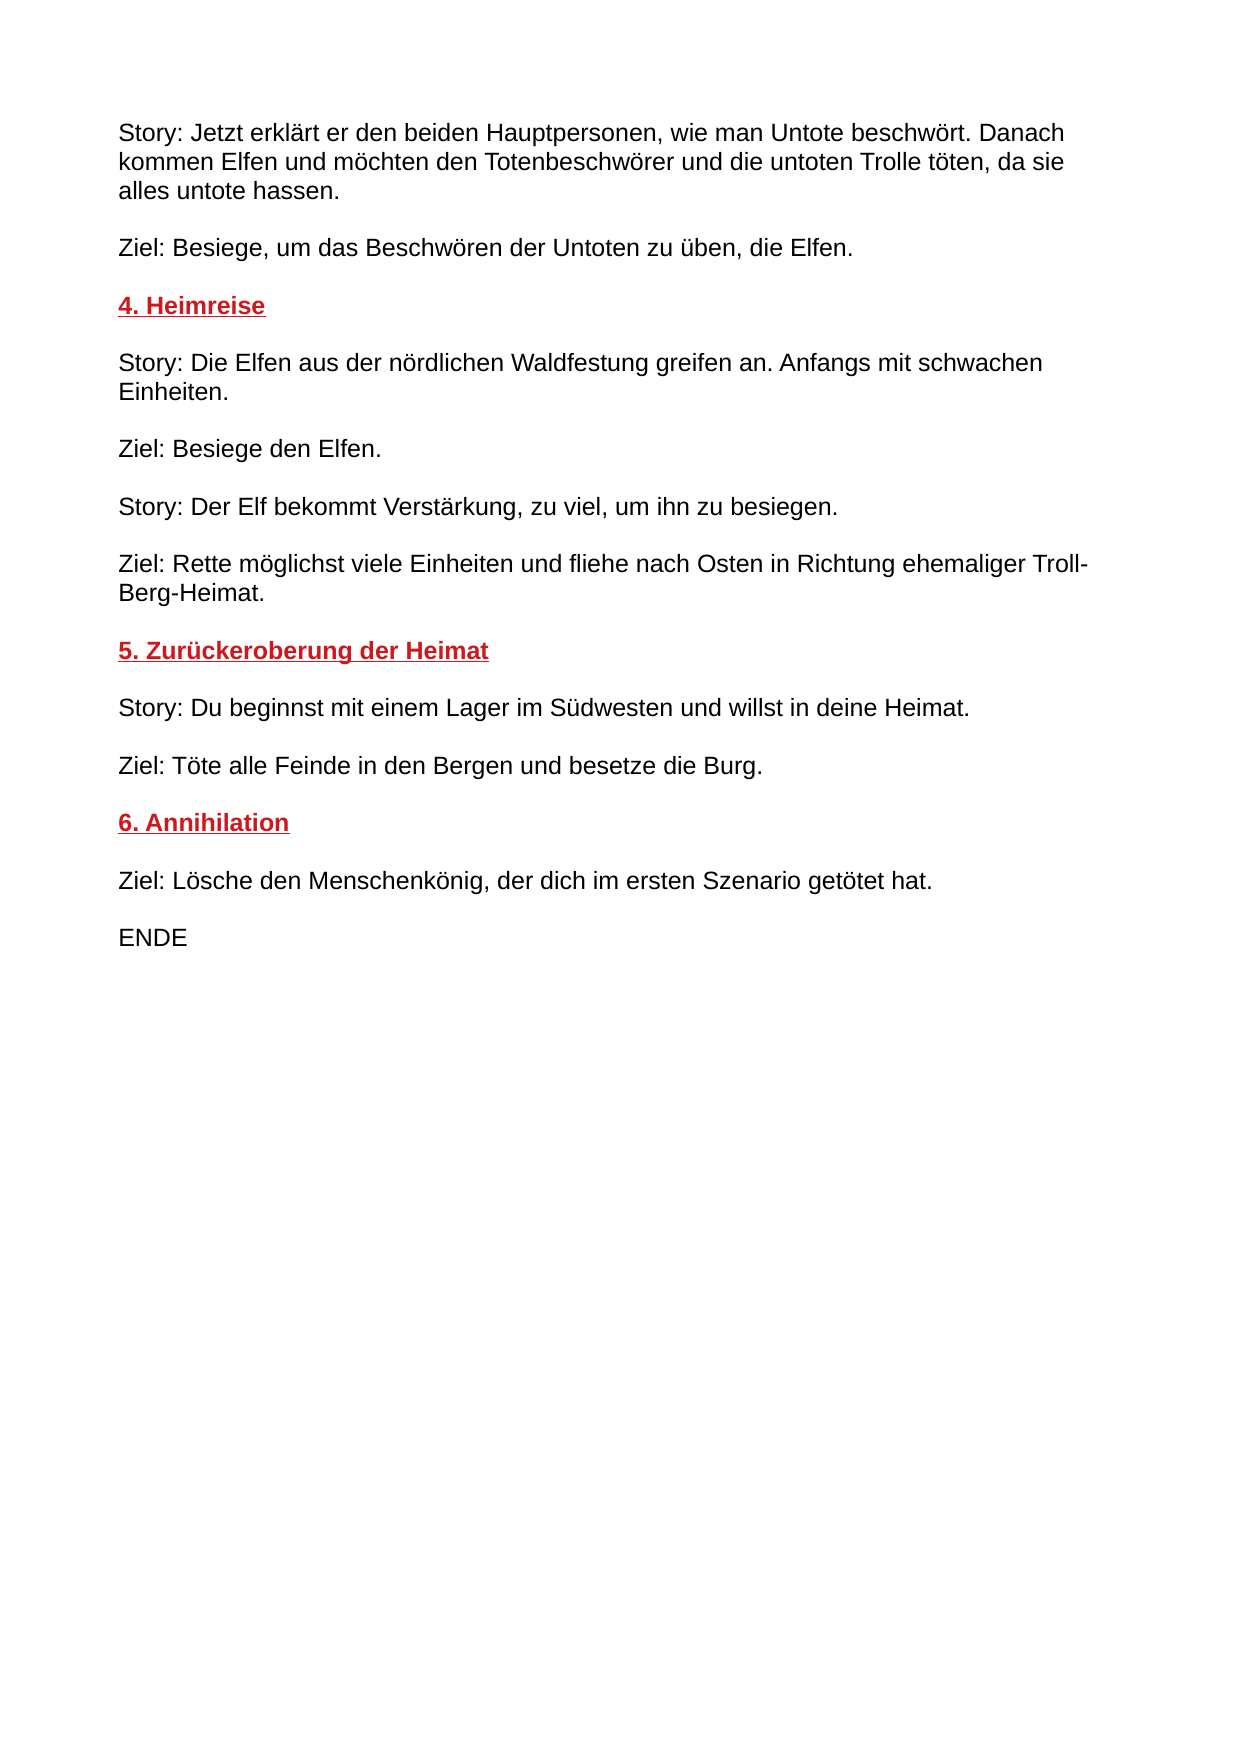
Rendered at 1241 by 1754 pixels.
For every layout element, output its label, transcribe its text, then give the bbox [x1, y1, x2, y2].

text Ziel: Besiege, um das Beschwören der Untoten zu üben, die Elfen. [118, 233, 1122, 262]
text 4. Heimreise [118, 291, 1122, 319]
text Ziel: Besiege den Elfen. [118, 434, 1122, 463]
text Story: Die Elfen aus der nördlichen Waldfestung greifen an. Anfangs mit schwachen Einheiten. [118, 348, 1122, 406]
text 6. Annihilation [118, 808, 1122, 837]
text Story: Jetzt erklärt er den beiden Hauptpersonen, wie man Untote beschwört. Danach kommen Elfen und möchten den Totenbeschwörer und die untoten Trolle töten, da sie alles untote hassen. [118, 118, 1122, 204]
text Ziel: Rette möglichst viele Einheiten und fliehe nach Osten in Richtung ehemaliger Troll-Berg-Heimat. [118, 549, 1122, 607]
text 5. Zurückeroberung der Heimat [118, 636, 1122, 664]
text Ziel: Töte alle Feinde in den Bergen und besetze die Burg. [118, 751, 1122, 779]
text Ziel: Lösche den Menschenkönig, der dich im ersten Szenario getötet hat. [118, 866, 1122, 894]
text Story: Du beginnst mit einem Lager im Südwesten und willst in deine Heimat. [118, 693, 1122, 722]
text Story: Der Elf bekommt Verstärkung, zu viel, um ihn zu besiegen. [118, 492, 1122, 521]
text ENDE [118, 923, 1122, 952]
